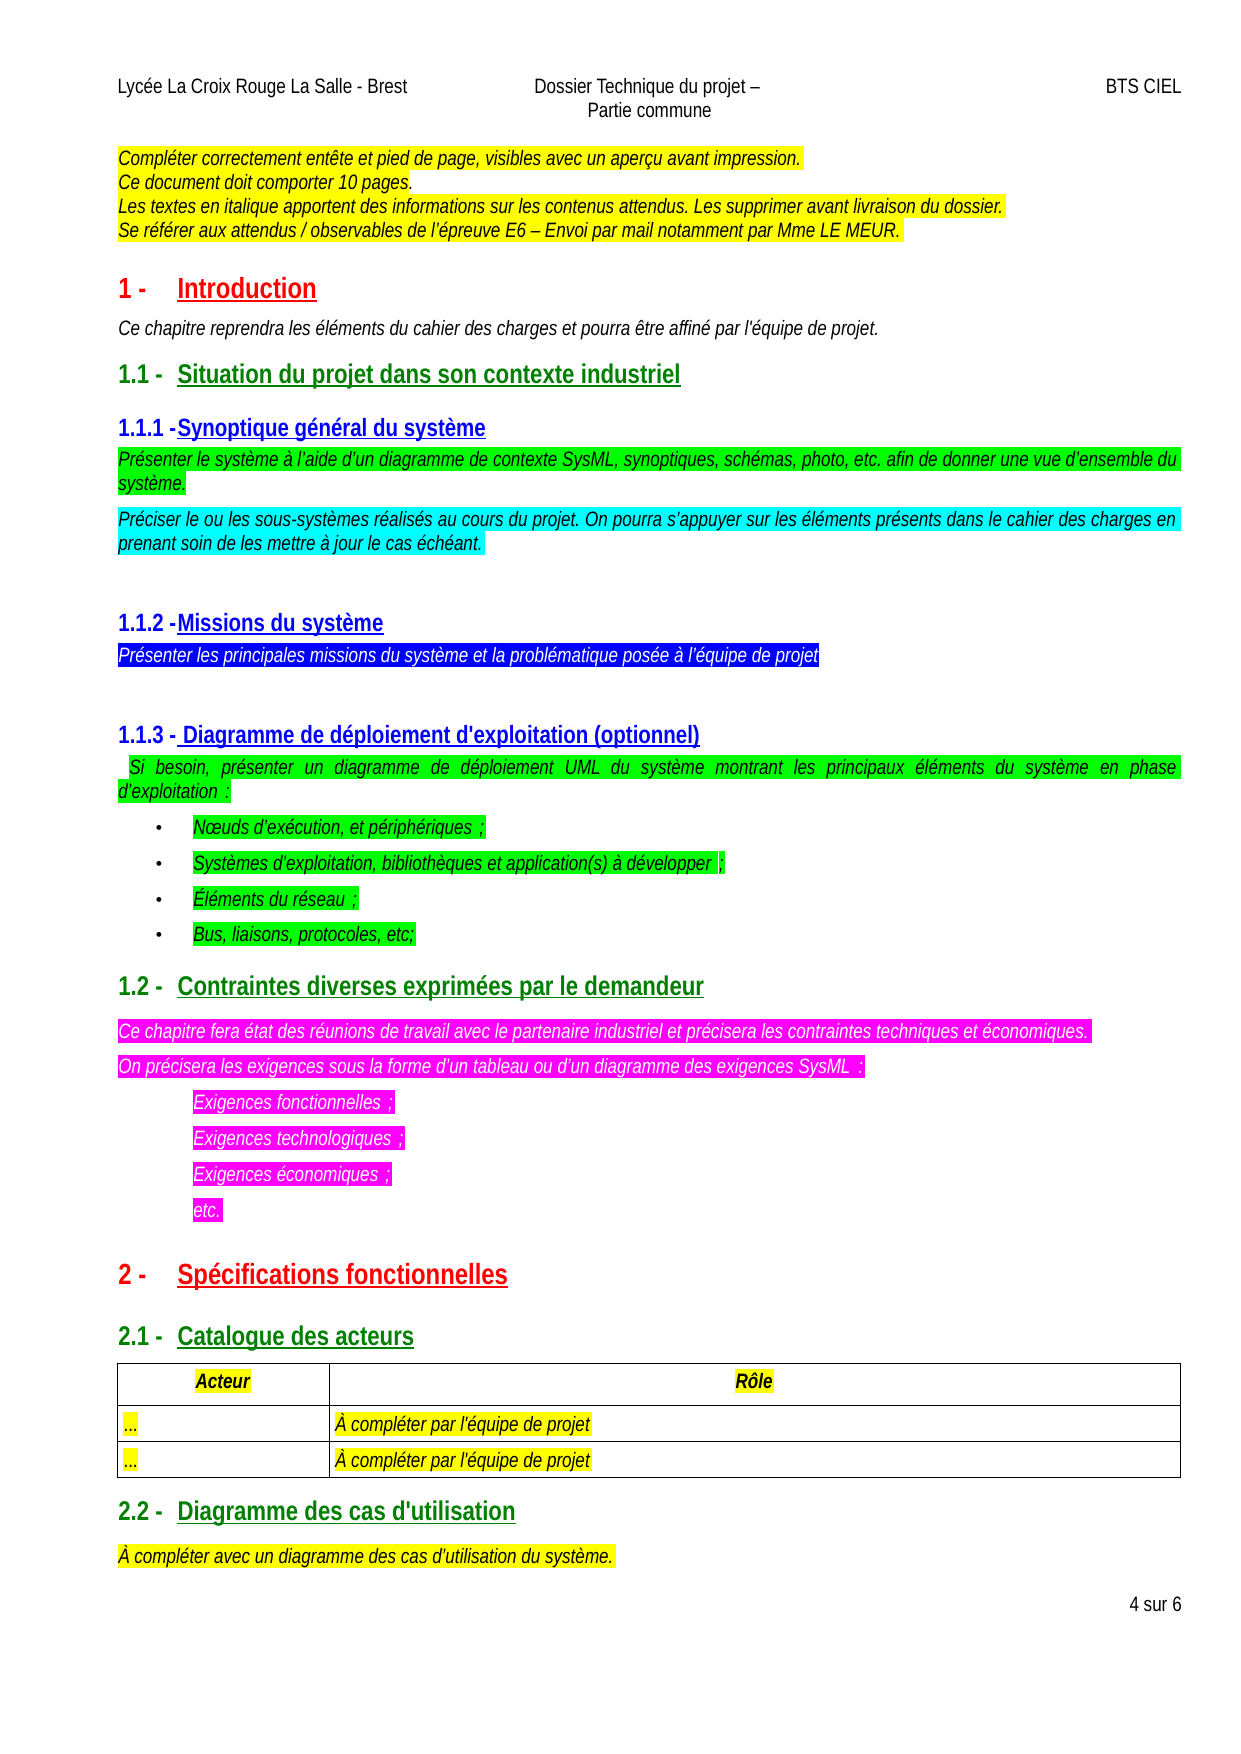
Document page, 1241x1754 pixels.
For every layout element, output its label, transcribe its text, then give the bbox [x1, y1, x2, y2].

text Les textes en italique apportent des informations sur les contenus attendus. Les supprimer avant livraison du dossier. [118, 194, 1181, 218]
list Exigences économiques ; [156, 1162, 1181, 1186]
subtitle Introduction [118, 271, 1181, 304]
text Présenter les principales missions du système et la problématique posée à l’équipe de projet. [118, 643, 1181, 667]
subtitle Situation du projet dans son contexte industriel [118, 358, 1181, 389]
text Ce document doit comporter 10 pages. [118, 170, 1181, 194]
table_cell À compléter par l'équipe de projet [330, 1406, 1180, 1441]
subtitle Synoptique général du système [118, 412, 1181, 441]
subtitle Catalogue des acteurs [118, 1320, 1181, 1351]
list Bus, liaisons, protocoles, etc; [156, 922, 1181, 946]
list Éléments du réseau ; [156, 886, 1181, 910]
text Se référer aux attendus / observables de l’épreuve E6 – Envoi par mail notamment par Mme LE MEUR. [118, 218, 1181, 242]
text Ce chapitre fera état des réunions de travail avec le partenaire industriel et précisera les contraintes techniques et économiques. [118, 1019, 1181, 1043]
text Compléter correctement entête et pied de page, visibles avec un aperçu avant impression. [118, 146, 1181, 170]
text Préciser le ou les sous-systèmes réalisés au cours du projet. On pourra s’appuyer sur les éléments présents dans le cahier des charges en prenant soin de les mettre à jour le cas échéant. [118, 507, 1181, 555]
table_header Acteur [118, 1364, 329, 1405]
subtitle Spécifications fonctionnelles [118, 1257, 1181, 1291]
text Ce chapitre reprendra les éléments du cahier des charges et pourra être affiné par l'équipe de projet. [118, 316, 1181, 340]
subtitle Missions du système [118, 608, 1181, 637]
list Exigences fonctionnelles ; [156, 1090, 1181, 1114]
list Exigences technologiques ; [156, 1126, 1181, 1150]
table_header Rôle [330, 1364, 1180, 1405]
list etc. [156, 1198, 1181, 1222]
text Si besoin, présenter un diagramme de déploiement UML du système montrant les principaux éléments du système en phase d’exploitation : [118, 755, 1181, 803]
subtitle Diagramme des cas d'utilisation [118, 1495, 1181, 1526]
table_cell À compléter par l'équipe de projet [330, 1442, 1180, 1477]
subtitle Contraintes diverses exprimées par le demandeur [118, 970, 1181, 1001]
subtitle Diagramme de déploiement d'exploitation (optionnel) [118, 720, 1181, 749]
list Systèmes d’exploitation, bibliothèques et application(s) à développer ; [156, 851, 1181, 874]
text À compléter avec un diagramme des cas d’utilisation du système. [118, 1544, 1181, 1568]
table_cell ... [118, 1406, 329, 1441]
list Nœuds d’exécution, et périphériques ; [156, 815, 1181, 839]
text Présenter le système à l’aide d’un diagramme de contexte SysML, synoptiques, schémas, photo, etc. afin de donner une vue d’ensemble du système. [118, 447, 1181, 495]
table_cell ... [118, 1442, 329, 1477]
text On précisera les exigences sous la forme d’un tableau ou d’un diagramme des exigences SysML : [118, 1054, 1181, 1078]
